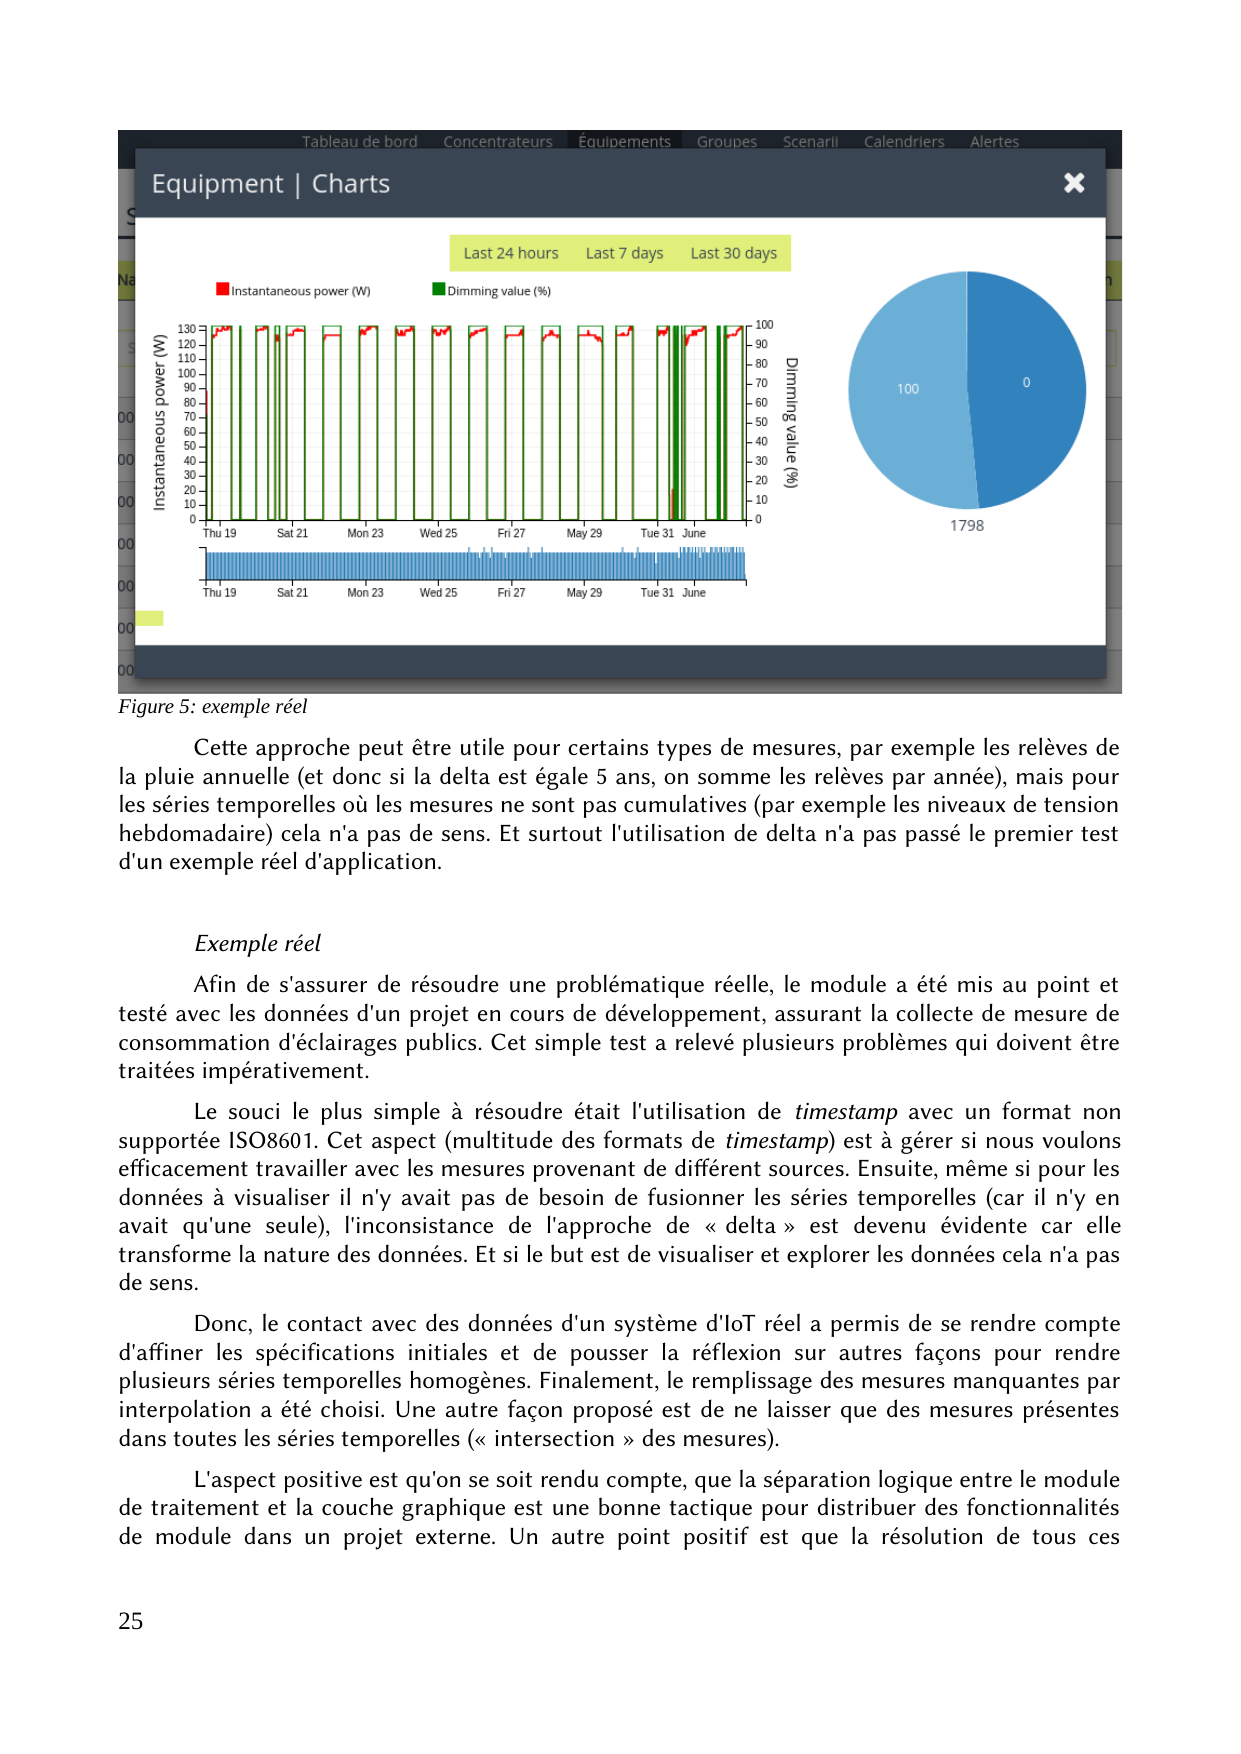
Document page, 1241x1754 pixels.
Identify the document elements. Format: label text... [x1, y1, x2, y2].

text Cette approche peut être utile pour certains types de mesures, par exemple les relèves de la pluie annuelle (et donc si la delta est égale 5 ans, on somme les relèves par année), mais pour les séries temporelles où les mesures ne sont pas cumulatives (par exemple les niveaux de tension hebdomadaire) cela n'a pas de sens. Et surtout l'utilisation de delta n'a pas passé le premier test d'un exemple réel d'application. [118, 718, 1122, 876]
text Exemple réel [118, 929, 1122, 958]
text Afin de s'assurer de résoudre une problématique réelle, le module a été mis au point et testé avec les données d'un projet en cours de développement, assurant la collecte de mesure de consommation d'éclairages publics. Cet simple test a relevé plusieurs problèmes qui doivent être traitées impérativement. [118, 970, 1122, 1084]
picture [118, 130, 1123, 694]
text Le souci le plus simple à résoudre était l'utilisation de timestamp avec un format non supportée ISO8601. Cet aspect (multitude des formats de timestamp) est à gérer si nous voulons efficacement travailler avec les mesures provenant de différent sources. Ensuite, même si pour les données à visualiser il n'y avait pas de besoin de fusionner les séries temporelles (car il n'y en avait qu'une seule), l'inconsistance de l'approche de « delta » est devenu évidente car elle transforme la nature des données. Et si le but est de visualiser et explorer les données cela n'a pas de sens. [118, 1097, 1122, 1297]
text L'aspect positive est qu'on se soit rendu compte, que la séparation logique entre le module de traitement et la couche graphique est une bonne tactique pour distribuer des fonctionnalités de module dans un projet externe. Un autre point positif est que la résolution de tous ces [118, 1464, 1122, 1550]
text Figure 5: exemple réel [118, 694, 1122, 718]
text Donc, le contact avec des données d'un système d'IoT réel a permis de se rendre compte d'affiner les spécifications initiales et de pousser la réflexion sur autres façons pour rendre plusieurs séries temporelles homogènes. Finalement, le remplissage des mesures manquantes par interpolation a été choisi. Une autre façon proposé est de ne laisser que des mesures présentes dans toutes les séries temporelles (« intersection » des mesures). [118, 1309, 1122, 1452]
